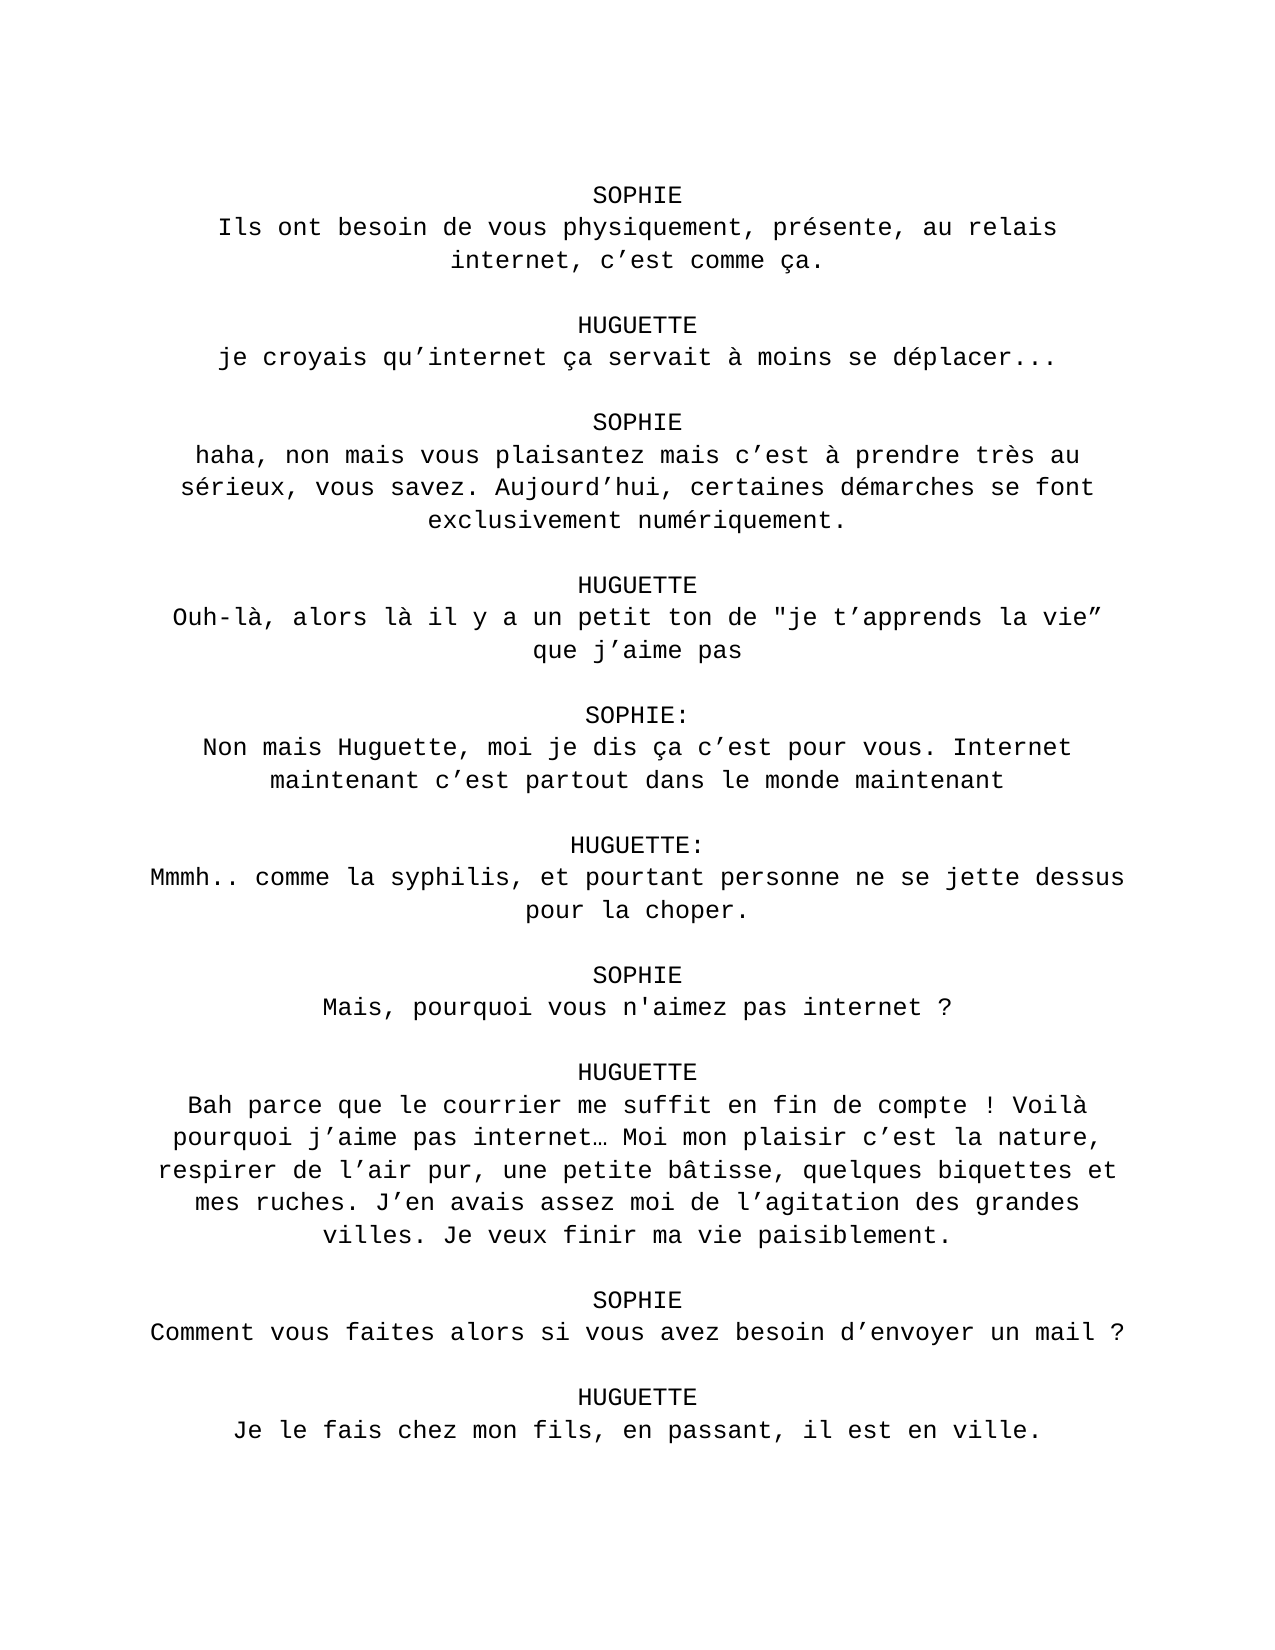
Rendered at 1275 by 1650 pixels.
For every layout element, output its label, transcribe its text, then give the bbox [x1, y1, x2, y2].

text SOPHIE: [150, 702, 1125, 731]
text SOPHIE [150, 410, 1125, 438]
text HUGUETTE [150, 1385, 1125, 1413]
text SOPHIE [150, 1287, 1125, 1316]
text je croyais qu’internet ça servait à moins se déplacer... [150, 345, 1125, 373]
text HUGUETTE [150, 572, 1125, 601]
text HUGUETTE: [150, 832, 1125, 861]
text Je le fais chez mon fils, en passant, il est en ville. [150, 1417, 1125, 1446]
text SOPHIE [150, 182, 1125, 211]
text SOPHIE [150, 962, 1125, 991]
text HUGUETTE [150, 312, 1125, 341]
text Comment vous faites alors si vous avez besoin d’envoyer un mail ? [150, 1320, 1125, 1348]
text Non mais Huguette, moi je dis ça c’est pour vous. Internet maintenant c’est partout dans le monde maintenant [150, 735, 1125, 796]
text Bah parce que le courrier me suffit en fin de compte ! Voilà pourquoi j’aime pas internet… Moi mon plaisir c’est la nature, respirer de l’air pur, une petite bâtisse, quelques biquettes et mes ruches. J’en avais assez moi de l’agitation des grandes villes. Je veux finir ma vie paisiblement. [150, 1092, 1125, 1251]
text Ils ont besoin de vous physiquement, présente, au relais internet, c’est comme ça. [150, 215, 1125, 276]
text Mais, pourquoi vous n'aimez pas internet ? [150, 995, 1125, 1023]
text HUGUETTE [150, 1060, 1125, 1088]
text Ouh-là, alors là il y a un petit ton de "je t’apprends la vie” que j’aime pas [150, 605, 1125, 666]
text haha, non mais vous plaisantez mais c’est à prendre très au sérieux, vous savez. Aujourd’hui, certaines démarches se font exclusivement numériquement. [150, 442, 1125, 536]
text Mmmh.. comme la syphilis, et pourtant personne ne se jette dessus pour la choper. [150, 865, 1125, 926]
